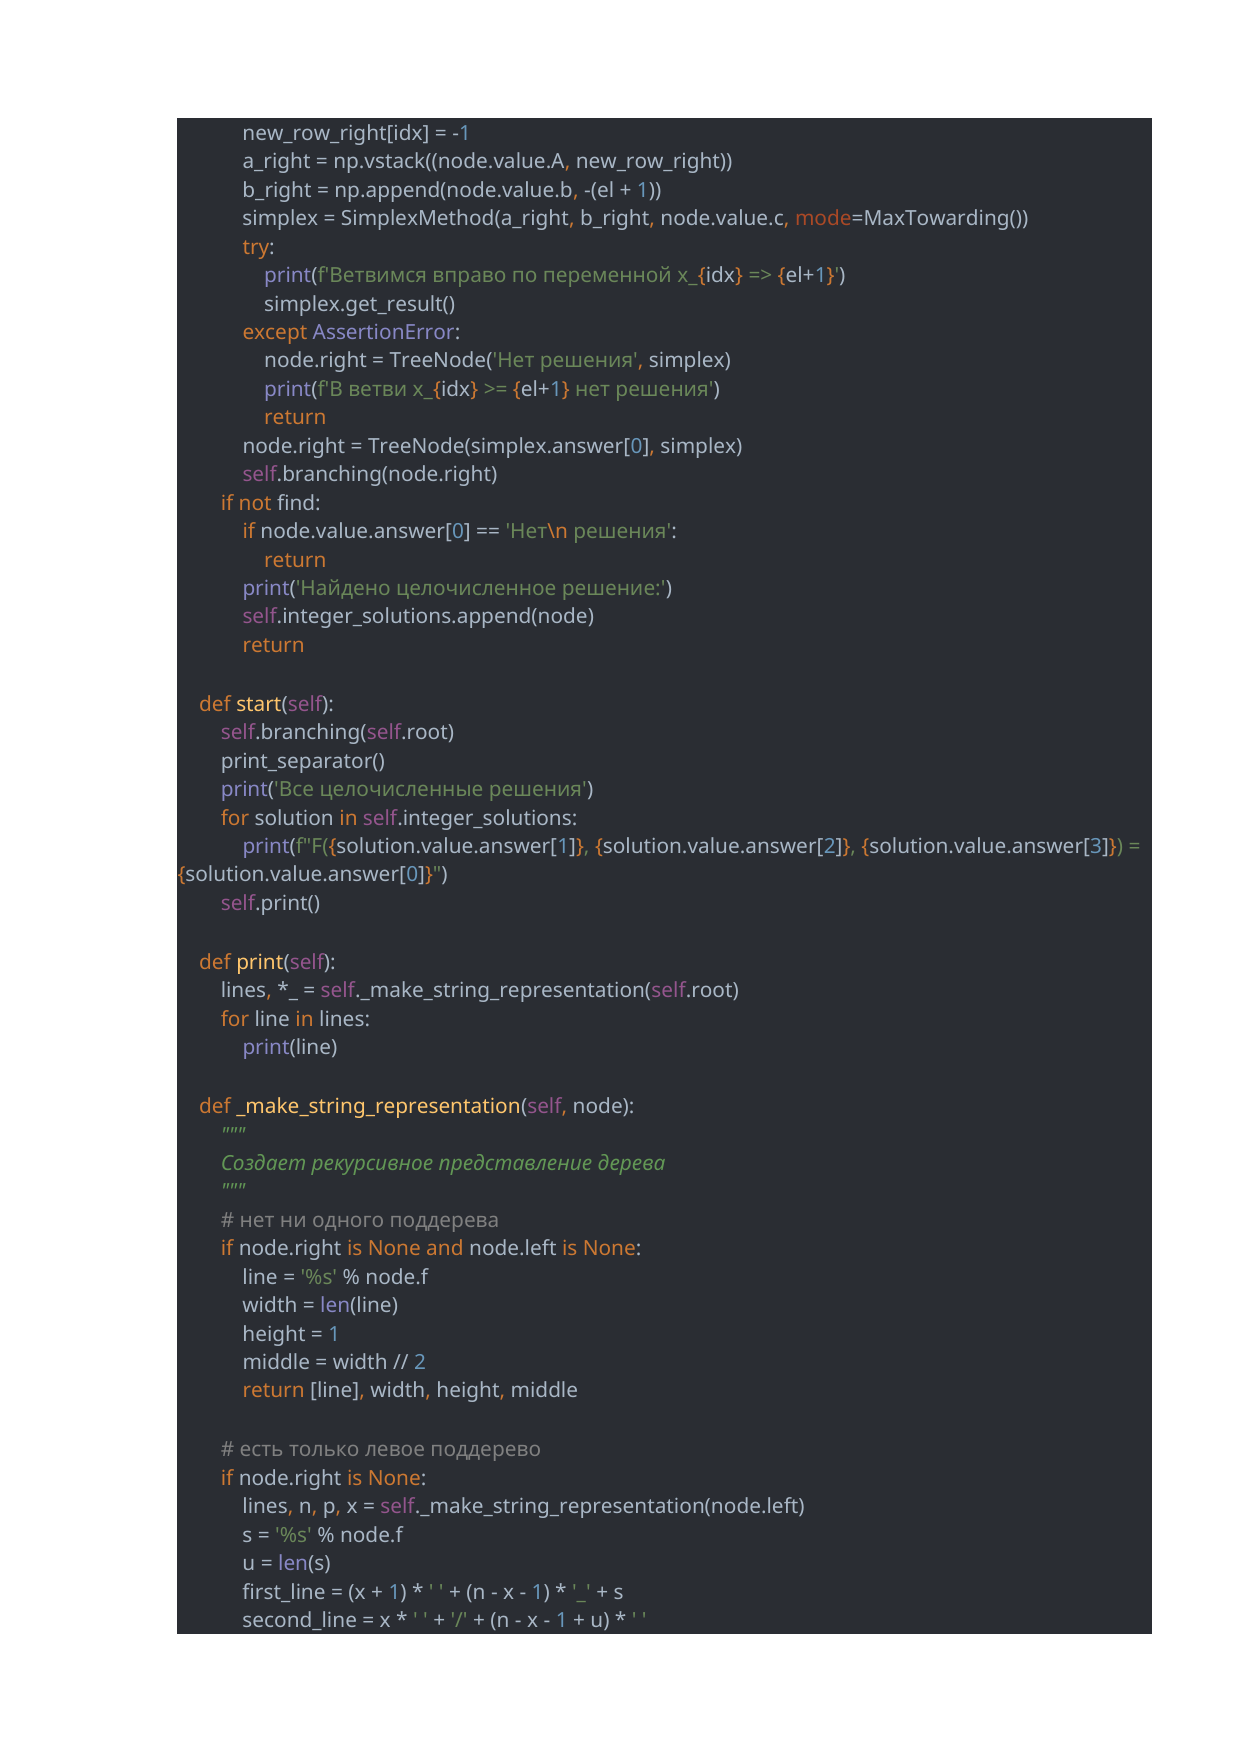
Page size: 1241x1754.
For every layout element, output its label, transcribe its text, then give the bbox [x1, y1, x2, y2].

text new_row_right[idx] = -1 a_right = np.vstack((node.value.A, new_row_right)) b_right = np.append(node.value.b, -(el + 1)) simplex = SimplexMethod(a_right, b_right, node.value.c, mode=MaxTowarding()) try: print(f'Ветвимся вправо по переменной x_{idx} => {el+1}') simplex.get_result() except AssertionError: node.right = TreeNode('Нет решения', simplex) print(f'В ветви x_{idx} >= {el+1} нет решения') return node.right = TreeNode(simplex.answer[0], simplex) self.branching(node.right) if not find: if node.value.answer[0] == 'Нет\n решения': return print('Найдено целочисленное решение:') self.integer_solutions.append(node) return def start(self): self.branching(self.root) print_separator() print('Все целочисленные решения') for solution in self.integer_solutions: print(f"F({solution.value.answer[1]}, {solution.value.answer[2]}, {solution.value.answer[3]}) = {solution.value.answer[0]}") self.print() def print(self): lines, *_ = self._make_string_representation(self.root) for line in lines: print(line) def _make_string_representation(self, node): """ Создает рекурсивное представление дерева """ # нет ни одного поддерева if node.right is None and node.left is None: line = '%s' % node.f width = len(line) height = 1 middle = width // 2 return [line], width, height, middle # есть только левое поддерево if node.right is None: lines, n, p, x = self._make_string_representation(node.left) s = '%s' % node.f u = len(s) first_line = (x + 1) * ' ' + (n - x - 1) * '_' + s second_line = x * ' ' + '/' + (n - x - 1 + u) * ' ' [177, 118, 1152, 1634]
